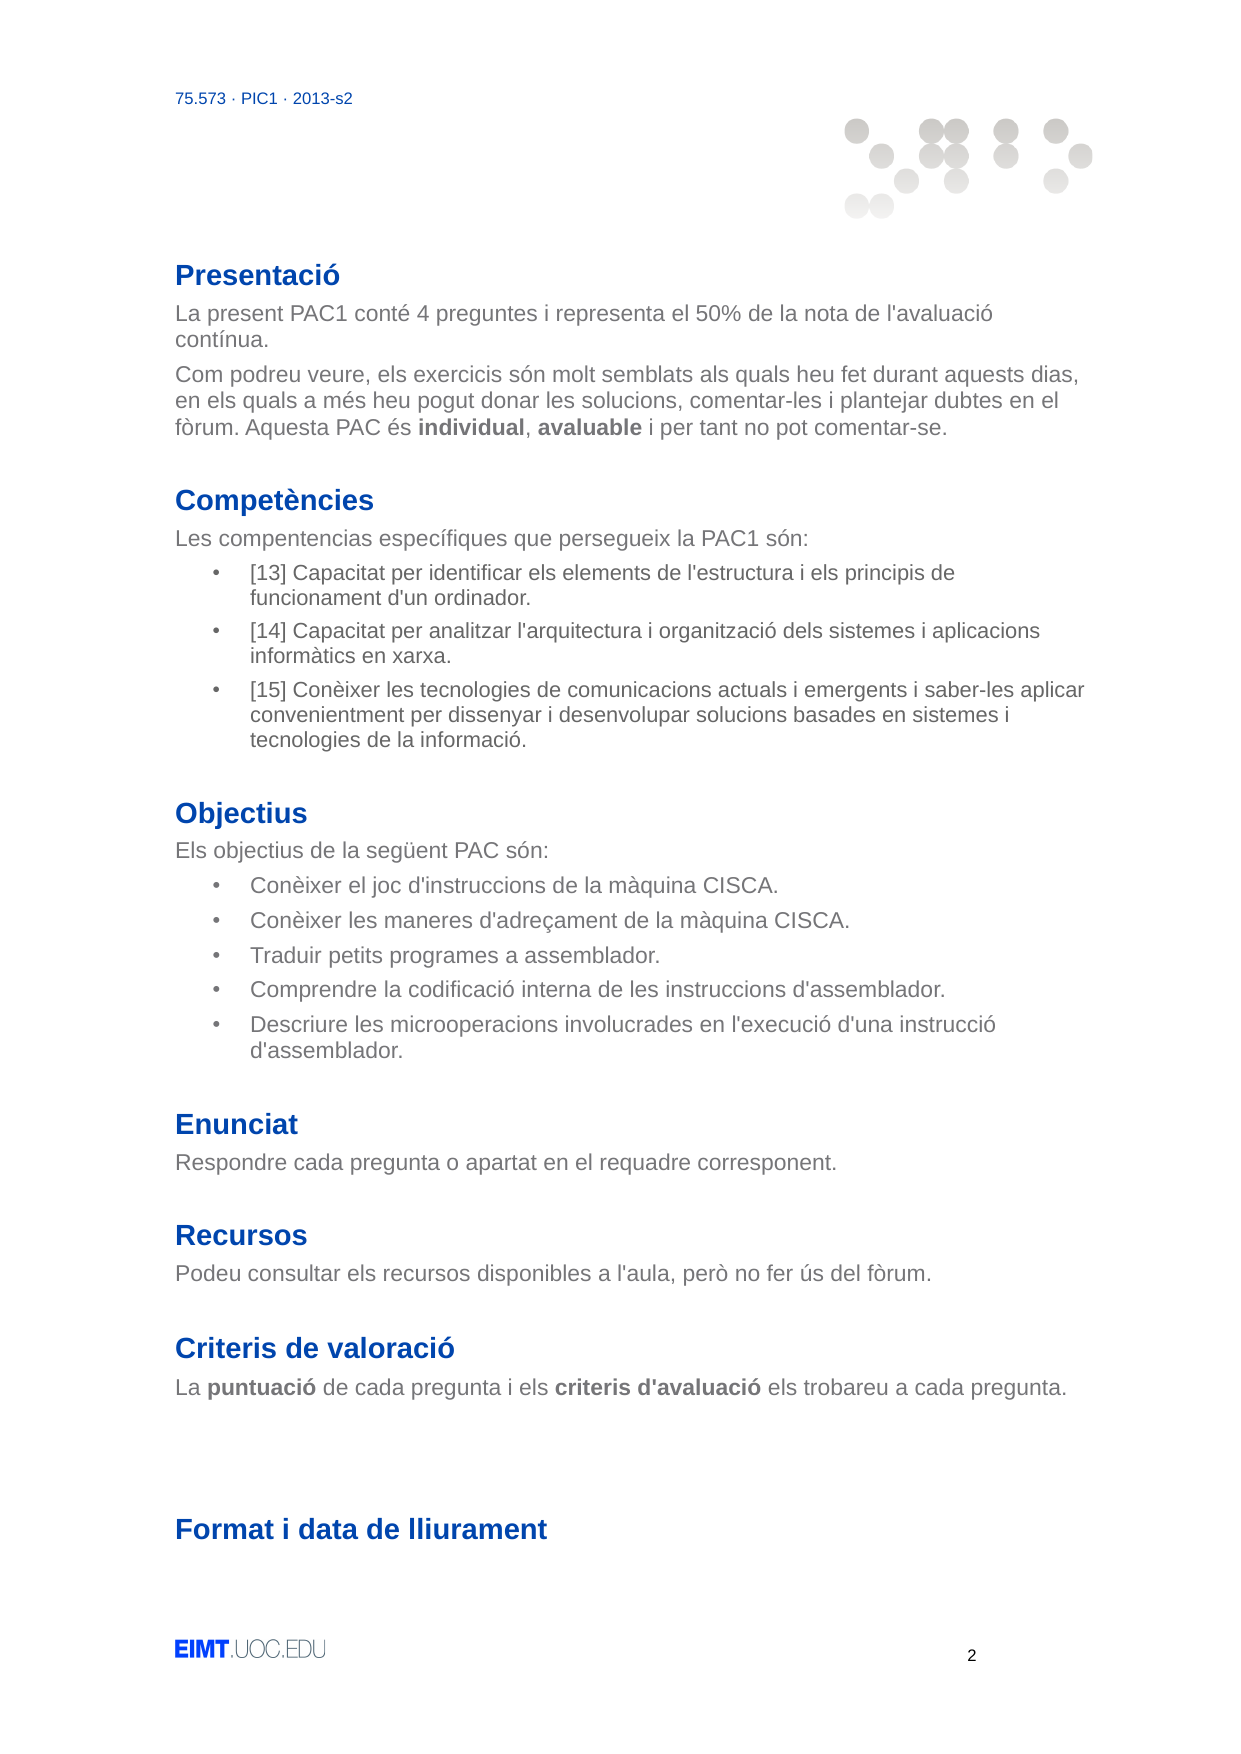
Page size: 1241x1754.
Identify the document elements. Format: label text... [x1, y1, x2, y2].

text Els objectius de la següent PAC són: [175, 837, 1092, 864]
list Comprendre la codificació interna de les instruccions d'assemblador. [212, 976, 1092, 1003]
list Conèixer el joc d'instruccions de la màquina CISCA. [212, 872, 1092, 898]
list Descriure les microoperacions involucrades en l'execució d'una instrucció d'assemblador. [212, 1011, 1092, 1064]
picture [175, 1639, 325, 1658]
text Recursos [175, 1218, 1092, 1251]
text Format i data de lliurament [175, 1512, 1092, 1546]
text Enunciat [175, 1107, 1092, 1140]
text Com podreu veure, els exercicis són molt semblats als quals heu fet durant aquests dias, en els quals a més heu pogut donar les solucions, comentar-les i plantejar dubtes en el fòrum. Aquesta PAC és individual, avaluable i per tant no pot comentar-se. [175, 361, 1092, 440]
list [13] Capacitat per identificar els elements de l'estructura i els principis de funcionament d'un ordinador. [212, 559, 1092, 610]
text La puntuació de cada pregunta i els criteris d'avaluació els trobareu a cada pregunta. [175, 1373, 1092, 1400]
text La present PAC1 conté 4 preguntes i representa el 50% de la nota de l'avaluació contínua. [175, 300, 1092, 352]
text Competències [175, 483, 1092, 516]
list Traduir petits programes a assemblador. [212, 942, 1092, 968]
picture [844, 107, 1093, 231]
list [14] Capacitat per analitzar l'arquitectura i organització dels sistemes i aplicacions informàtics en xarxa. [212, 618, 1092, 669]
text Presentació [175, 258, 1092, 291]
list Conèixer les maneres d'adreçament de la màquina CISCA. [212, 907, 1092, 933]
text Criteris de valoració [175, 1332, 1092, 1365]
text Respondre cada pregunta o apartat en el requadre corresponent. [175, 1148, 1092, 1175]
text Objectius [175, 796, 1092, 829]
list [15] Conèixer les tecnologies de comunicacions actuals i emergents i saber-les aplicar convenientment per dissenyar i desenvolupar solucions basades en sistemes i tecnologies de la informació. [212, 677, 1092, 753]
text Podeu consultar els recursos disponibles a l'aula, però no fer ús del fòrum. [175, 1260, 1092, 1286]
text Les compentencias específiques que persegueix la PAC1 són: [175, 525, 1092, 551]
